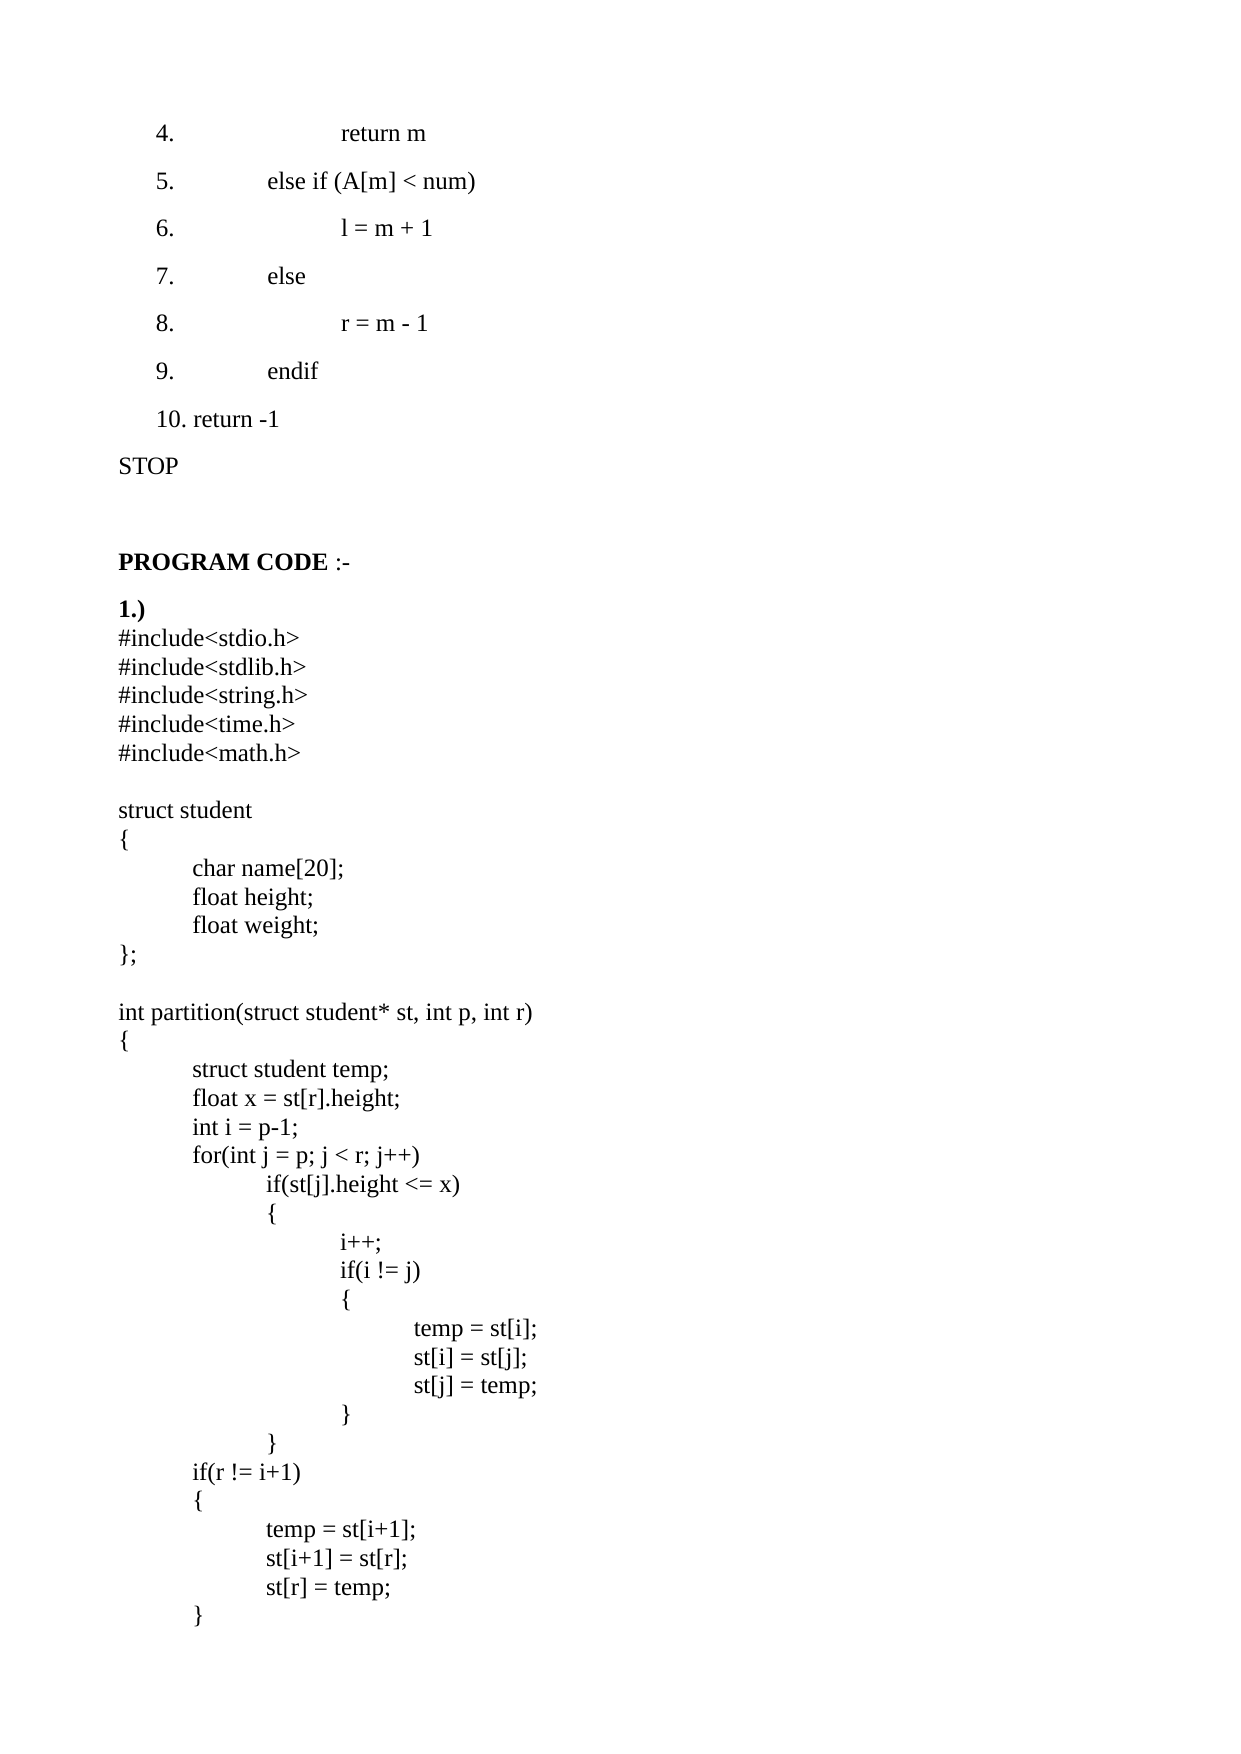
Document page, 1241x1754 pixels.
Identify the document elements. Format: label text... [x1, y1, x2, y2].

list else [156, 261, 1122, 290]
text #include<time.h> [118, 709, 1122, 738]
text if(i != j) [118, 1255, 1122, 1284]
text float weight; [118, 910, 1122, 939]
list return m [156, 118, 1122, 147]
text for(int j = p; j < r; j++) [118, 1140, 1122, 1169]
text STOP [118, 451, 1122, 480]
text } [118, 1399, 1122, 1428]
text #include<string.h> [118, 680, 1122, 709]
text { [118, 1284, 1122, 1313]
text temp = st[i]; [118, 1313, 1122, 1342]
list r = m - 1 [156, 308, 1122, 337]
text st[i+1] = st[r]; [118, 1543, 1122, 1572]
text struct student [118, 795, 1122, 824]
text st[r] = temp; [118, 1572, 1122, 1600]
text if(r != i+1) [118, 1457, 1122, 1485]
text temp = st[i+1]; [118, 1514, 1122, 1543]
text struct student temp; [118, 1054, 1122, 1083]
list l = m + 1 [156, 213, 1122, 242]
text char name[20]; [118, 853, 1122, 882]
text int partition(struct student* st, int p, int r) [118, 997, 1122, 1025]
text PROGRAM CODE :- [118, 547, 1122, 575]
text { [118, 824, 1122, 853]
text { [118, 1485, 1122, 1514]
text { [118, 1025, 1122, 1054]
text } [118, 1600, 1122, 1629]
list return -1 [156, 404, 1122, 432]
text float height; [118, 882, 1122, 910]
text st[j] = temp; [118, 1370, 1122, 1399]
text { [118, 1198, 1122, 1227]
text #include<stdio.h> [118, 623, 1122, 652]
text 1.) [118, 594, 1122, 623]
text #include<math.h> [118, 738, 1122, 767]
text st[i] = st[j]; [118, 1342, 1122, 1370]
text if(st[j].height <= x) [118, 1169, 1122, 1198]
list else if (A[m] < num) [156, 166, 1122, 194]
text #include<stdlib.h> [118, 652, 1122, 680]
text }; [118, 939, 1122, 968]
text float x = st[r].height; [118, 1083, 1122, 1112]
text } [118, 1428, 1122, 1457]
text i++; [118, 1227, 1122, 1255]
text int i = p-1; [118, 1112, 1122, 1140]
list endif [156, 356, 1122, 385]
